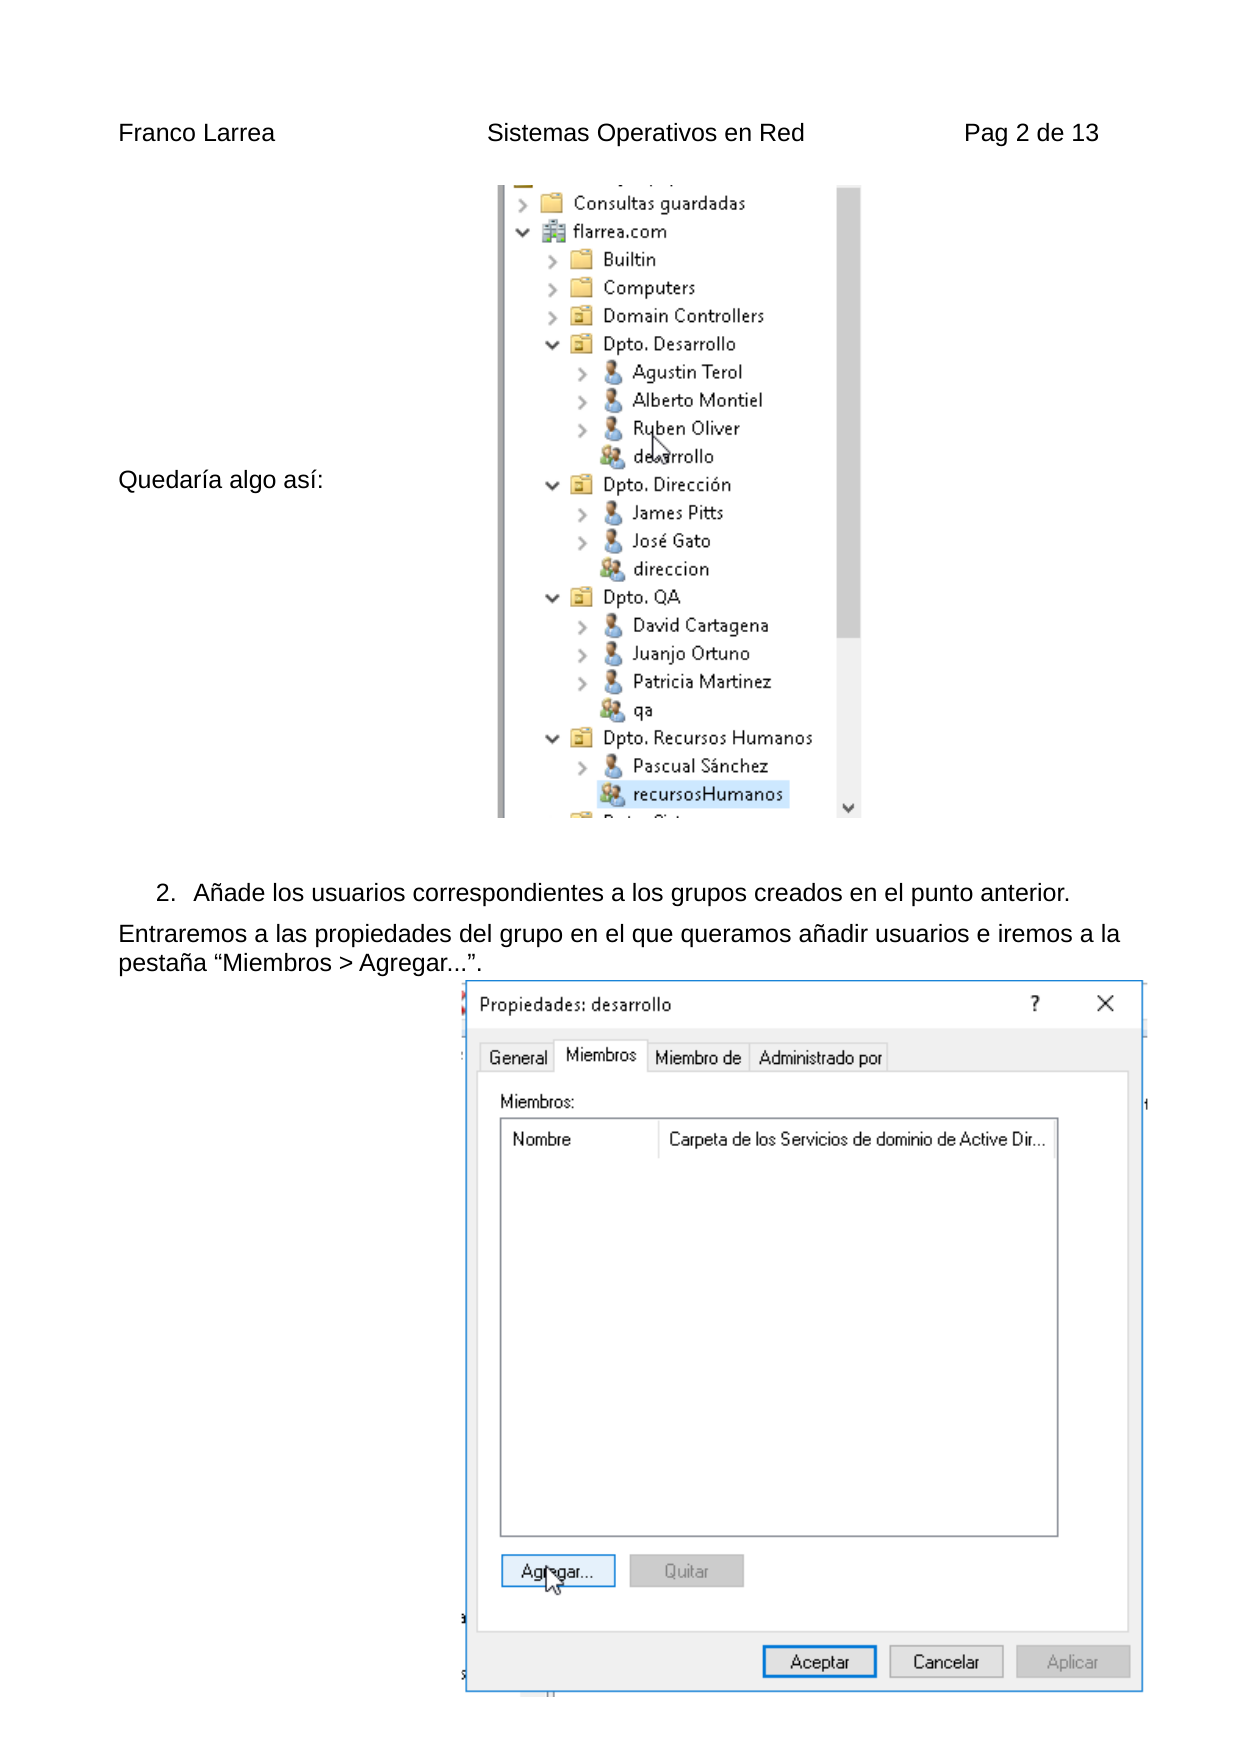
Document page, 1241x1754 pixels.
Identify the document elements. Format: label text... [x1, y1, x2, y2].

list Añade los usuarios correspondientes a los grupos creados en el punto anterior. [156, 878, 1122, 906]
picture [497, 185, 862, 818]
text Entraremos a las propiedades del grupo en el que queramos añadir usuarios e iremos a la pestaña “Miembros > Agregar...”. [118, 919, 1122, 976]
text Quedaría algo así: [118, 465, 497, 494]
text [862, 465, 1122, 494]
picture [461, 980, 1148, 1697]
